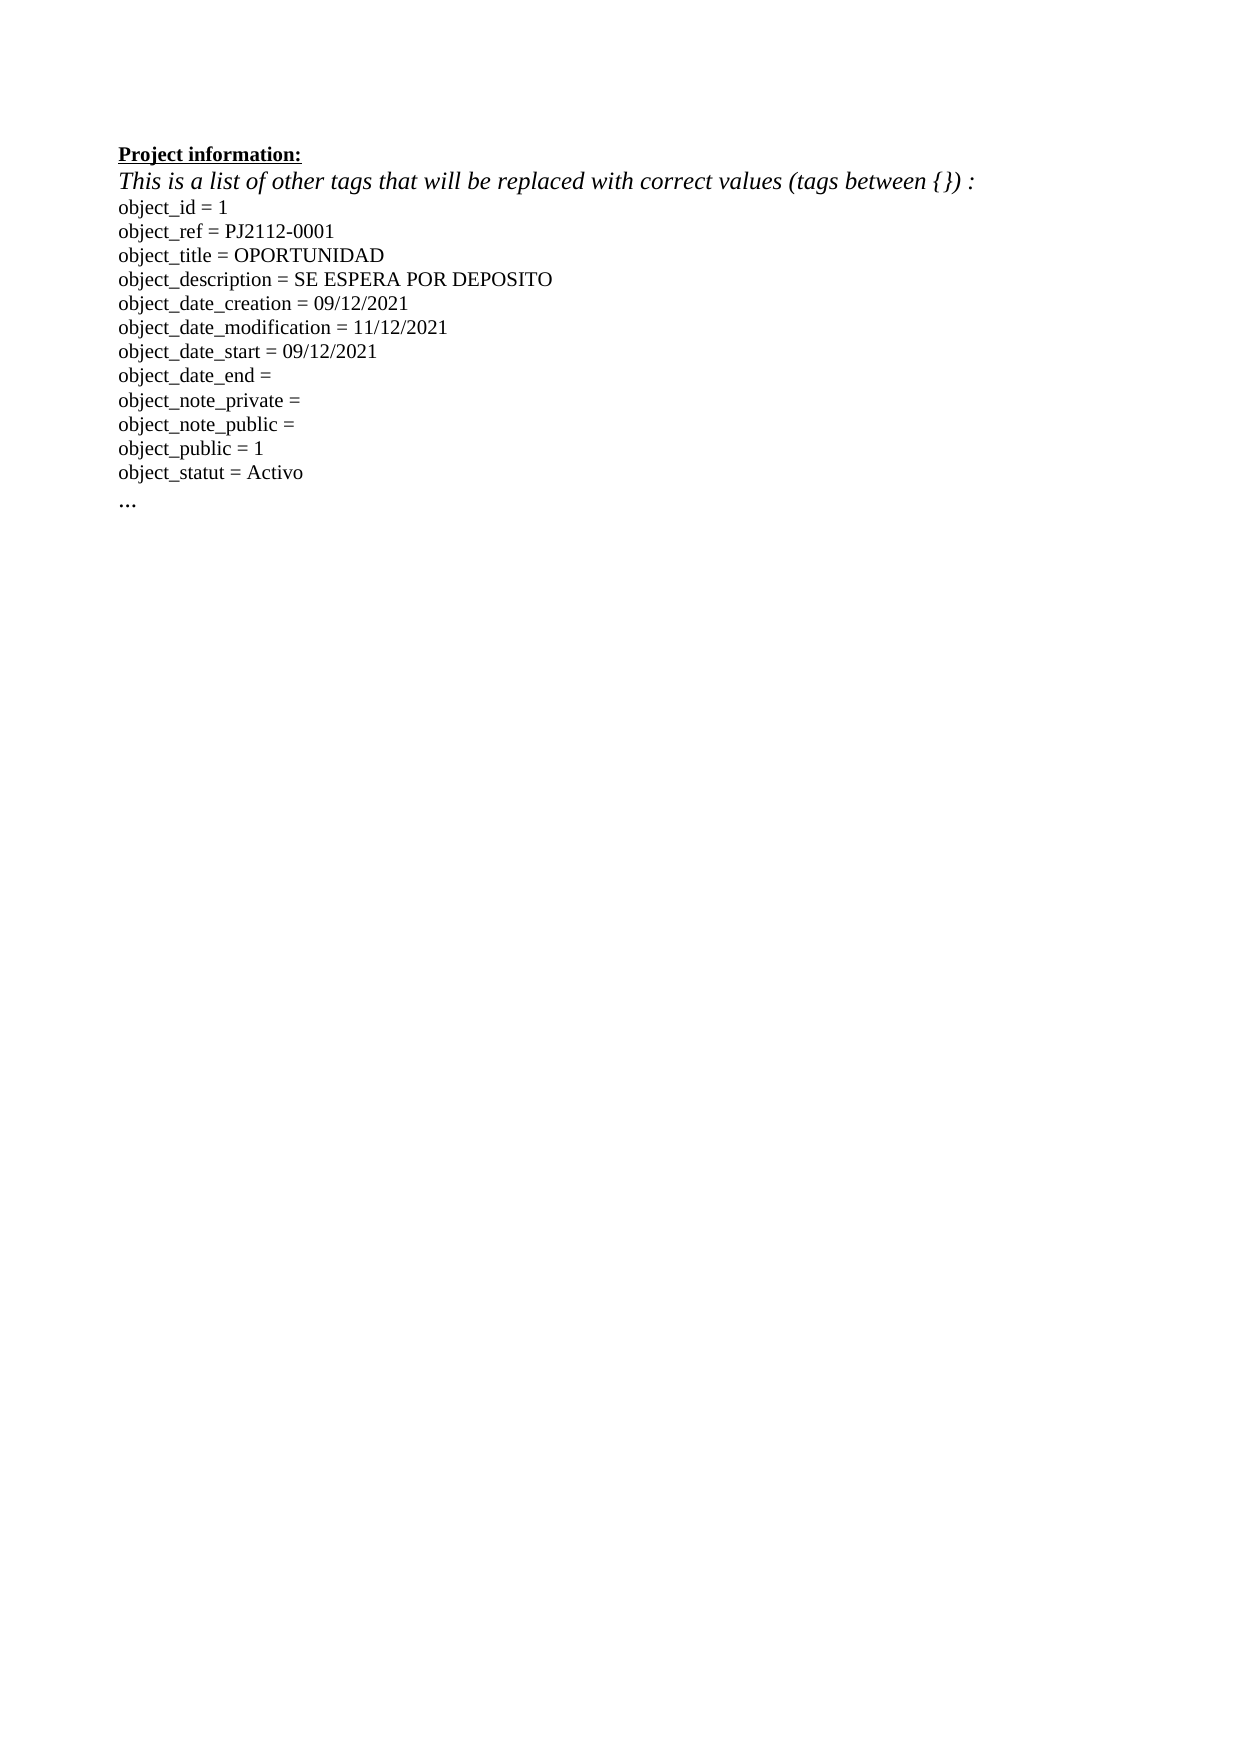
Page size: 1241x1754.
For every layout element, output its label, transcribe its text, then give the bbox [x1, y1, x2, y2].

text object_title = OPORTUNIDAD [118, 243, 1122, 267]
text object_public = 1 [118, 436, 1122, 460]
text object_date_start = 09/12/2021 [118, 339, 1122, 363]
text object_statut = Activo [118, 460, 1122, 484]
text object_description = SE ESPERA POR DEPOSITO [118, 267, 1122, 291]
text object_ref = PJ2112-0001 [118, 219, 1122, 243]
text object_date_creation = 09/12/2021 [118, 291, 1122, 315]
text object_id = 1 [118, 195, 1122, 219]
text object_note_public = [118, 412, 1122, 436]
text object_date_modification = 11/12/2021 [118, 315, 1122, 339]
text ... [118, 484, 1122, 512]
text Project information: [118, 142, 1122, 166]
text object_date_end = [118, 363, 1122, 387]
text This is a list of other tags that will be replaced with correct values (tags between {}) : [118, 166, 1122, 195]
text object_note_private = [118, 387, 1122, 412]
